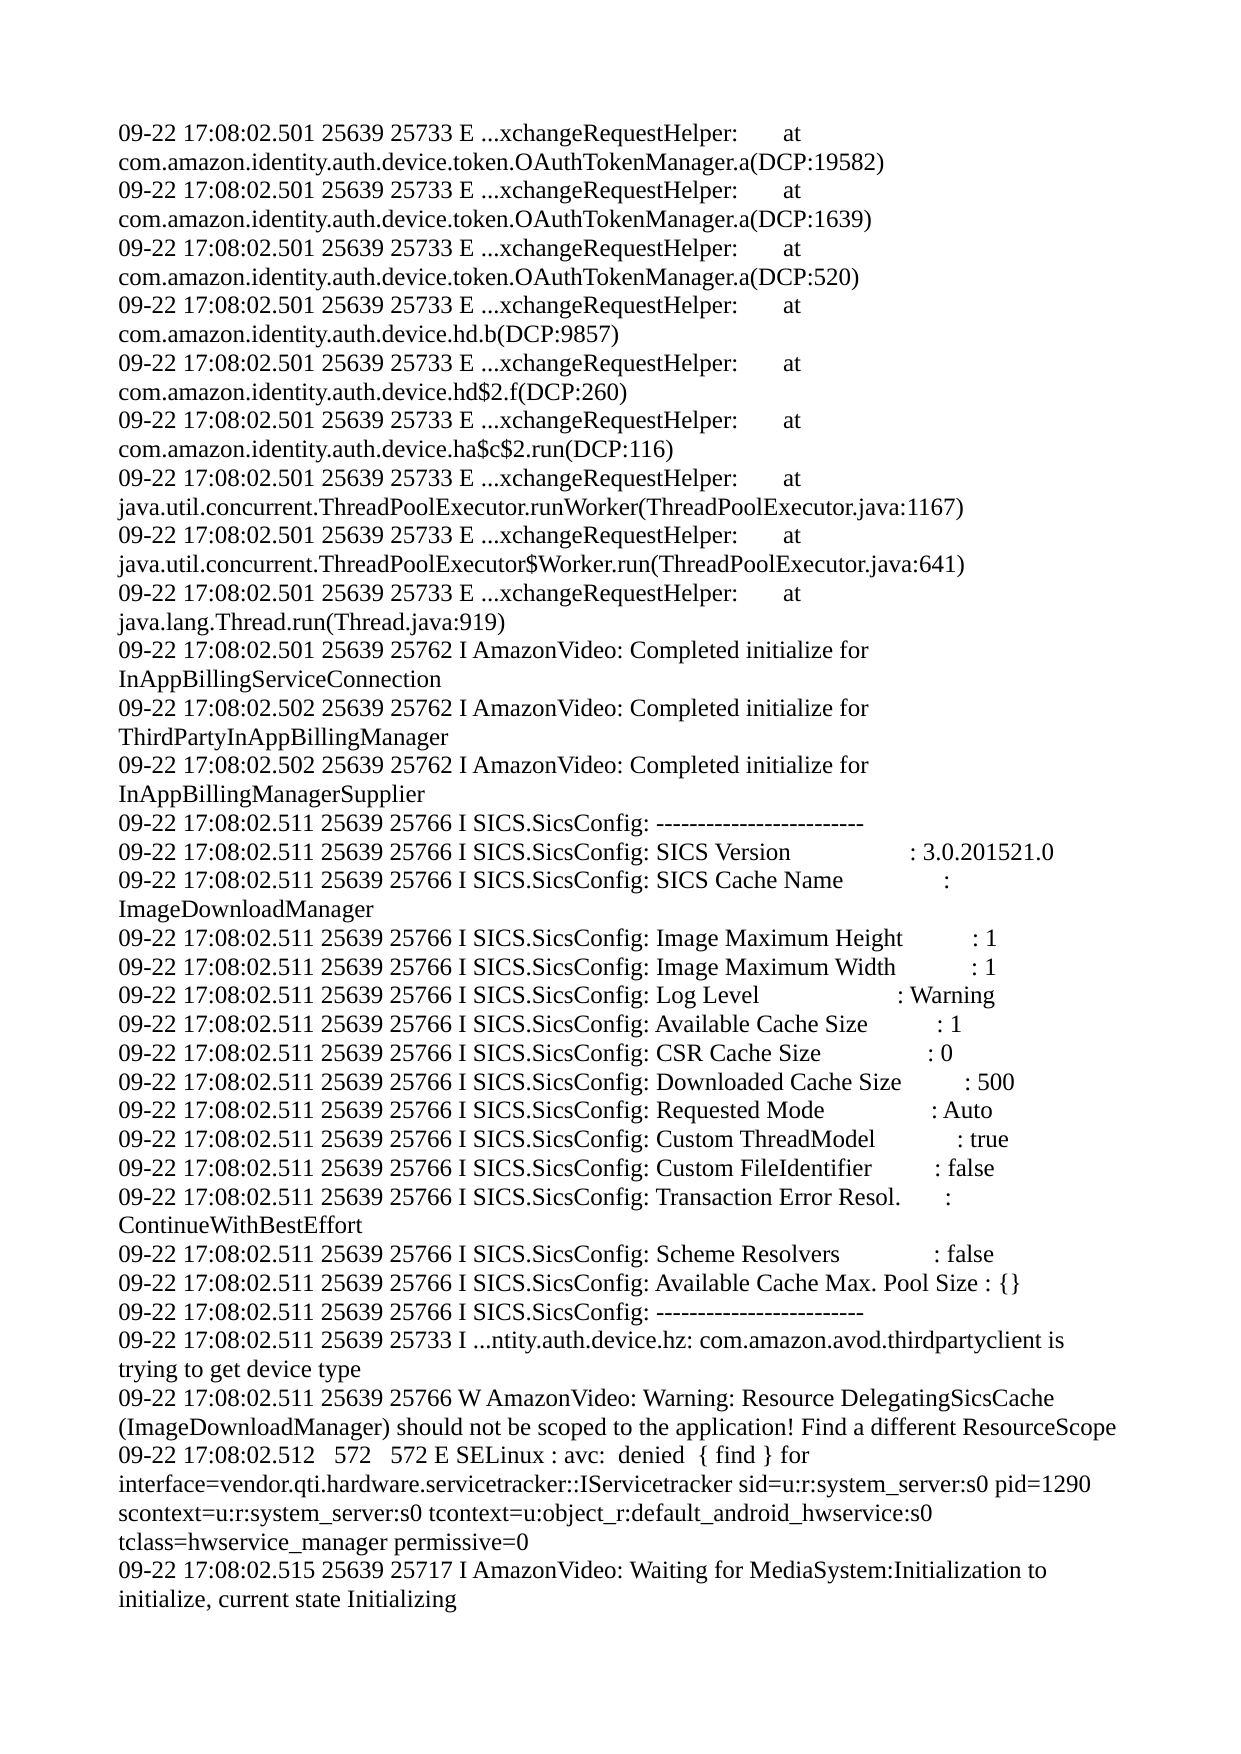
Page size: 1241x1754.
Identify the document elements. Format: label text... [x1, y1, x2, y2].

text 09-22 17:08:02.511 25639 25766 I SICS.SicsConfig: Transaction Error Resol. : ContinueWithBestEffort [118, 1182, 1122, 1239]
text 09-22 17:08:02.501 25639 25733 E ...xchangeRequestHelper: at java.lang.Thread.run(Thread.java:919) [118, 578, 1122, 636]
text 09-22 17:08:02.511 25639 25766 W AmazonVideo: Warning: Resource DelegatingSicsCache (ImageDownloadManager) should not be scoped to the application! Find a different ResourceScope [118, 1383, 1122, 1441]
text 09-22 17:08:02.501 25639 25733 E ...xchangeRequestHelper: at com.amazon.identity.auth.device.token.OAuthTokenManager.a(DCP:520) [118, 233, 1122, 291]
text 09-22 17:08:02.511 25639 25766 I SICS.SicsConfig: CSR Cache Size : 0 [118, 1038, 1122, 1067]
text 09-22 17:08:02.511 25639 25766 I SICS.SicsConfig: Image Maximum Width : 1 [118, 952, 1122, 981]
text 09-22 17:08:02.501 25639 25762 I AmazonVideo: Completed initialize for InAppBillingServiceConnection [118, 636, 1122, 693]
text 09-22 17:08:02.511 25639 25766 I SICS.SicsConfig: Downloaded Cache Size : 500 [118, 1067, 1122, 1096]
text 09-22 17:08:02.511 25639 25766 I SICS.SicsConfig: ------------------------- [118, 808, 1122, 837]
text 09-22 17:08:02.502 25639 25762 I AmazonVideo: Completed initialize for InAppBillingManagerSupplier [118, 751, 1122, 808]
text 09-22 17:08:02.501 25639 25733 E ...xchangeRequestHelper: at java.util.concurrent.ThreadPoolExecutor$Worker.run(ThreadPoolExecutor.java:641) [118, 521, 1122, 578]
text 09-22 17:08:02.511 25639 25766 I SICS.SicsConfig: Available Cache Max. Pool Size : {} [118, 1268, 1122, 1297]
text 09-22 17:08:02.501 25639 25733 E ...xchangeRequestHelper: at com.amazon.identity.auth.device.ha$c$2.run(DCP:116) [118, 406, 1122, 463]
text 09-22 17:08:02.511 25639 25766 I SICS.SicsConfig: Requested Mode : Auto [118, 1096, 1122, 1124]
text 09-22 17:08:02.512 572 572 E SELinux : avc: denied { find } for interface=vendor.qti.hardware.servicetracker::IServicetracker sid=u:r:system_server:s0 pid=1290 scontext=u:r:system_server:s0 tcontext=u:object_r:default_android_hwservice:s0 tclass=hwservice_manager permissive=0 [118, 1441, 1122, 1556]
text 09-22 17:08:02.511 25639 25766 I SICS.SicsConfig: SICS Cache Name : ImageDownloadManager [118, 866, 1122, 923]
text 09-22 17:08:02.511 25639 25766 I SICS.SicsConfig: Custom FileIdentifier : false [118, 1153, 1122, 1182]
text 09-22 17:08:02.501 25639 25733 E ...xchangeRequestHelper: at com.amazon.identity.auth.device.token.OAuthTokenManager.a(DCP:19582) [118, 118, 1122, 176]
text 09-22 17:08:02.511 25639 25766 I SICS.SicsConfig: Custom ThreadModel : true [118, 1124, 1122, 1153]
text 09-22 17:08:02.511 25639 25766 I SICS.SicsConfig: SICS Version : 3.0.201521.0 [118, 837, 1122, 866]
text 09-22 17:08:02.501 25639 25733 E ...xchangeRequestHelper: at java.util.concurrent.ThreadPoolExecutor.runWorker(ThreadPoolExecutor.java:1167) [118, 463, 1122, 521]
text 09-22 17:08:02.511 25639 25766 I SICS.SicsConfig: Available Cache Size : 1 [118, 1009, 1122, 1038]
text 09-22 17:08:02.501 25639 25733 E ...xchangeRequestHelper: at com.amazon.identity.auth.device.token.OAuthTokenManager.a(DCP:1639) [118, 176, 1122, 233]
text 09-22 17:08:02.511 25639 25766 I SICS.SicsConfig: ------------------------- [118, 1297, 1122, 1326]
text 09-22 17:08:02.501 25639 25733 E ...xchangeRequestHelper: at com.amazon.identity.auth.device.hd$2.f(DCP:260) [118, 348, 1122, 406]
text 09-22 17:08:02.511 25639 25766 I SICS.SicsConfig: Log Level : Warning [118, 981, 1122, 1009]
text 09-22 17:08:02.501 25639 25733 E ...xchangeRequestHelper: at com.amazon.identity.auth.device.hd.b(DCP:9857) [118, 291, 1122, 348]
text 09-22 17:08:02.511 25639 25766 I SICS.SicsConfig: Scheme Resolvers : false [118, 1239, 1122, 1268]
text 09-22 17:08:02.515 25639 25717 I AmazonVideo: Waiting for MediaSystem:Initialization to initialize, current state Initializing [118, 1556, 1122, 1613]
text 09-22 17:08:02.502 25639 25762 I AmazonVideo: Completed initialize for ThirdPartyInAppBillingManager [118, 693, 1122, 751]
text 09-22 17:08:02.511 25639 25766 I SICS.SicsConfig: Image Maximum Height : 1 [118, 923, 1122, 952]
text 09-22 17:08:02.511 25639 25733 I ...ntity.auth.device.hz: com.amazon.avod.thirdpartyclient is trying to get device type [118, 1326, 1122, 1383]
